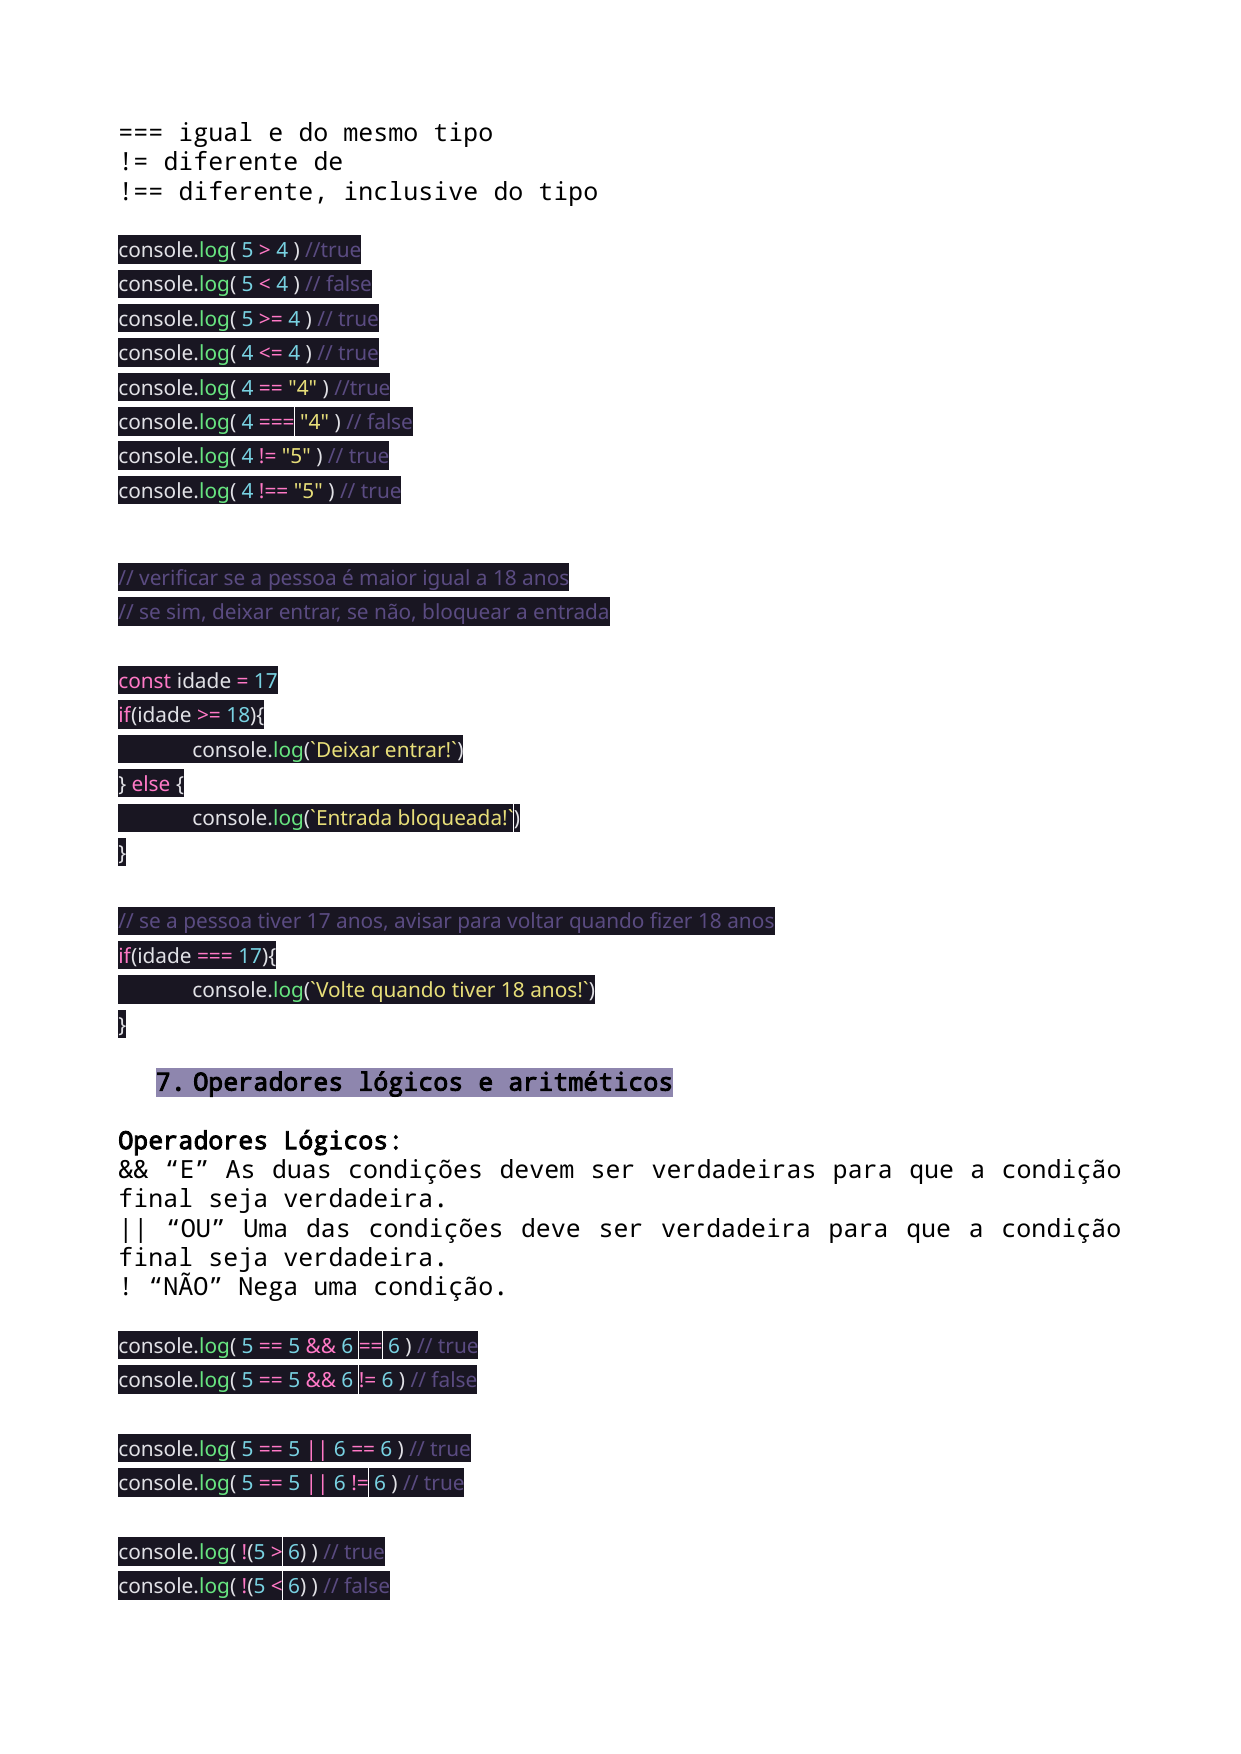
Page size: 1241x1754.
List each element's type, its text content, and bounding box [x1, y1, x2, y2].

text const idade = 17 [118, 660, 1122, 694]
text } [118, 1004, 1122, 1038]
text === igual e do mesmo tipo [118, 118, 1122, 147]
text || “OU” Uma das condições deve ser verdadeira para que a condição final seja verdadeira. [118, 1214, 1122, 1272]
text console.log(`Entrada bloqueada!`) [118, 797, 1122, 832]
text console.log( 5 == 5 || 6 == 6 ) // true [118, 1428, 1122, 1462]
text console.log( 4 != "5" ) // true [118, 436, 1122, 470]
text console.log( 4 <= 4 ) // true [118, 332, 1122, 367]
text console.log( 5 == 5 && 6 == 6 ) // true [118, 1331, 1122, 1359]
text console.log( 4 !== "5" ) // true [118, 470, 1122, 504]
text Operadores Lógicos: [118, 1126, 1122, 1155]
text ! “NÃO” Nega uma condição. [118, 1272, 1122, 1302]
text console.log( 5 < 4 ) // false [118, 264, 1122, 298]
text console.log( !(5 < 6) ) // false [118, 1566, 1122, 1600]
text // se a pessoa tiver 17 anos, avisar para voltar quando fizer 18 anos [118, 901, 1122, 935]
text && “E” As duas condições devem ser verdadeiras para que a condição final seja verdadeira. [118, 1155, 1122, 1214]
text } else { [118, 763, 1122, 797]
text console.log( 5 >= 4 ) // true [118, 298, 1122, 332]
text // verificar se a pessoa é maior igual a 18 anos [118, 563, 1122, 591]
text console.log(`Deixar entrar!`) [118, 729, 1122, 763]
text console.log( 5 > 4 ) //true [118, 235, 1122, 264]
text if(idade >= 18){ [118, 694, 1122, 729]
text !== diferente, inclusive do tipo [118, 177, 1122, 206]
text if(idade === 17){ [118, 935, 1122, 969]
list Operadores lógicos e aritméticos [156, 1067, 1122, 1097]
text console.log( 4 === "4" ) // false [118, 401, 1122, 436]
text console.log( !(5 > 6) ) // true [118, 1531, 1122, 1566]
text console.log( 5 == 5 || 6 != 6 ) // true [118, 1462, 1122, 1497]
text } [118, 832, 1122, 866]
text console.log( 4 == "4" ) //true [118, 367, 1122, 401]
text // se sim, deixar entrar, se não, bloquear a entrada [118, 591, 1122, 626]
text console.log(`Volte quando tiver 18 anos!`) [118, 969, 1122, 1004]
text != diferente de [118, 147, 1122, 177]
text console.log( 5 == 5 && 6 != 6 ) // false [118, 1359, 1122, 1394]
